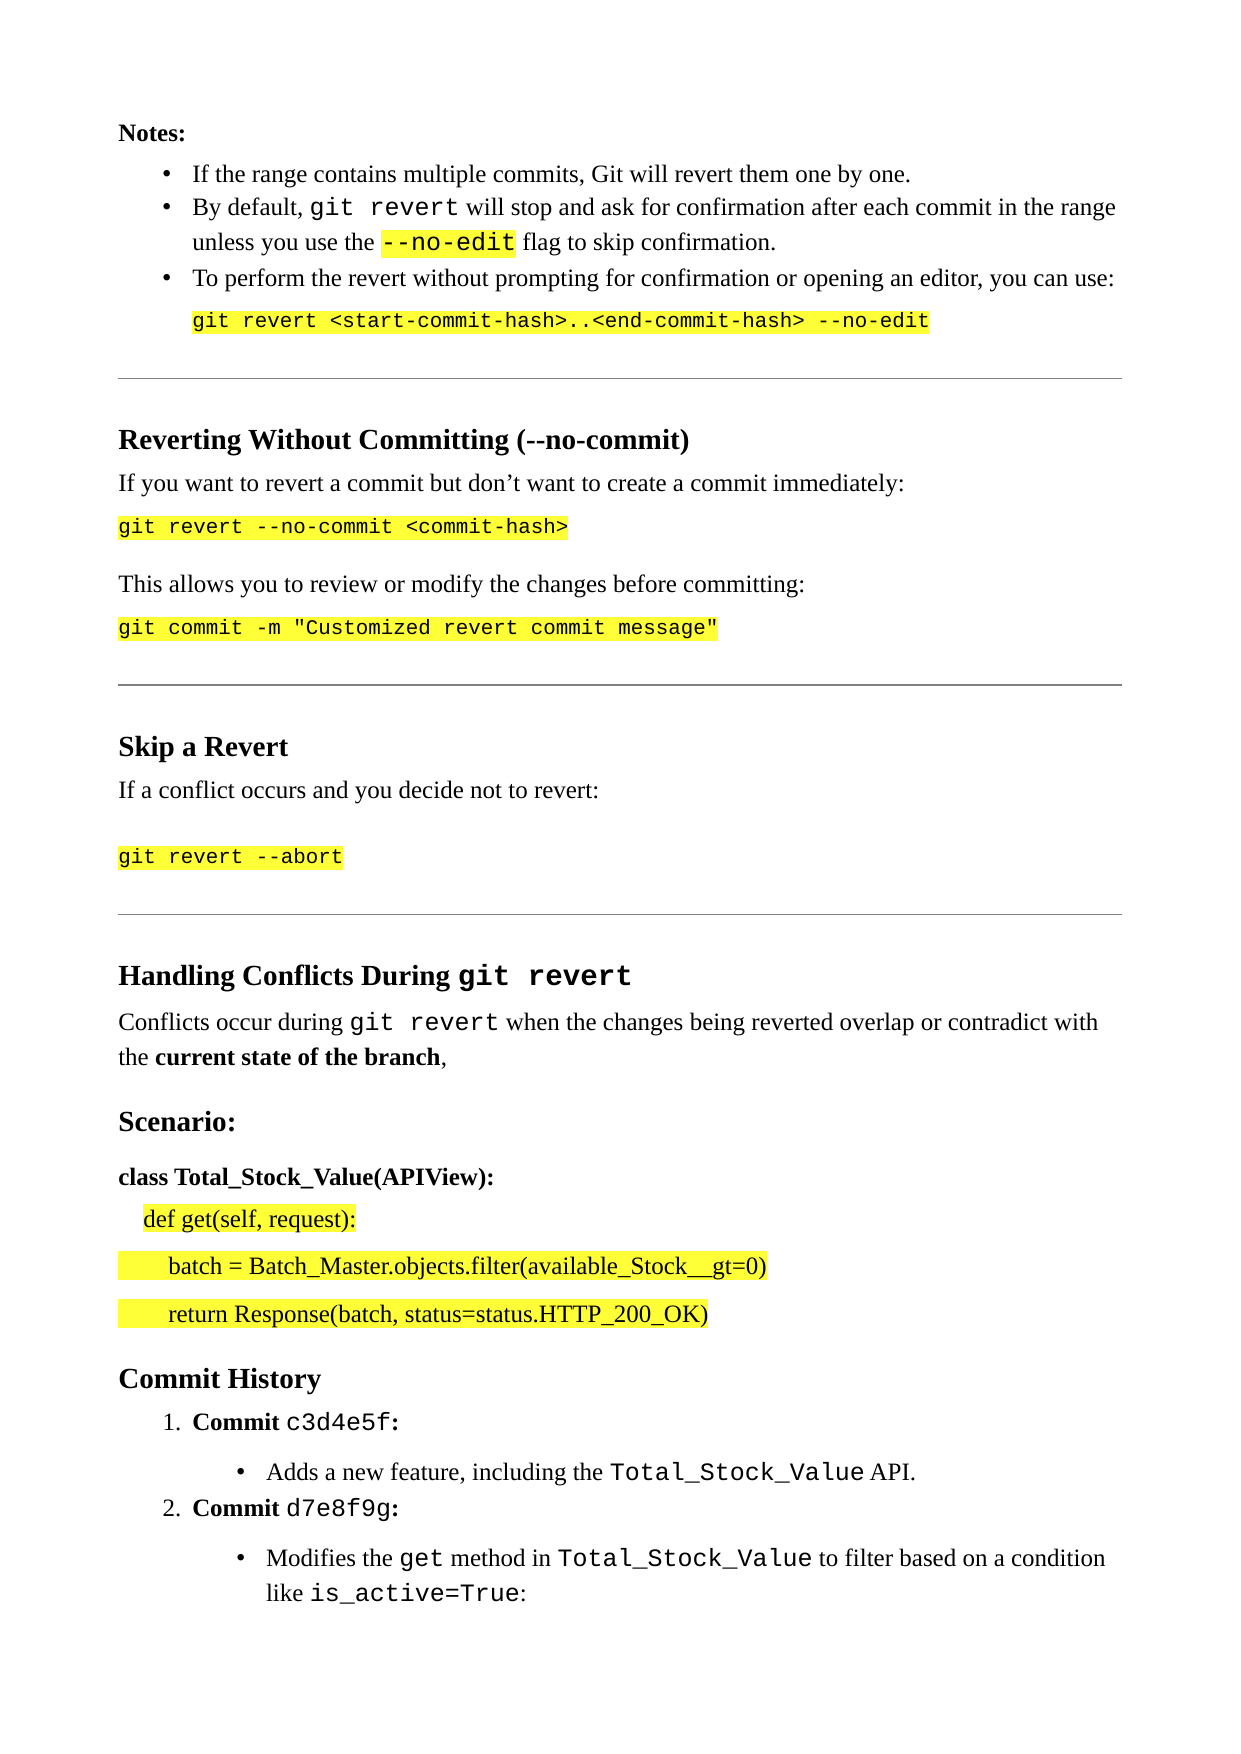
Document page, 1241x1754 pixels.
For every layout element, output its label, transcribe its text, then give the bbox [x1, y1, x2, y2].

list git revert <start-commit-hash>..<end-commit-hash> --no-edit [162, 311, 1122, 334]
list Adds a new feature, including the Total_Stock_Value API. [236, 1457, 1122, 1488]
list If the range contains multiple commits, Git will revert them one by one. [162, 159, 1122, 188]
text def get(self, request): [118, 1204, 1122, 1232]
text This allows you to review or modify the changes before committing: [118, 569, 1122, 598]
subtitle Commit History [118, 1361, 1122, 1395]
text git revert --abort [118, 846, 1122, 870]
list To perform the revert without prompting for confirmation or opening an editor, you can use: [162, 263, 1122, 292]
text If a conflict occurs and you decide not to revert: [118, 775, 1122, 804]
text git commit -m "Customized revert commit message" [118, 617, 1122, 641]
text batch = Batch_Master.objects.filter(available_Stock__gt=0) [118, 1251, 1122, 1280]
text return Response(batch, status=status.HTTP_200_OK) [118, 1299, 1122, 1328]
subtitle Notes: [118, 118, 1122, 147]
subtitle Skip a Revert [118, 729, 1122, 762]
list By default, git revert will stop and ask for confirmation after each commit in the range unless you use the --no-edit flag to skip confirmation. [162, 192, 1122, 258]
list Commit c3d4e5f: [162, 1407, 1122, 1438]
subtitle class Total_Stock_Value(APIView): [118, 1162, 1122, 1191]
list Modifies the get method in Total_Stock_Value to filter based on a condition like is_active=True: [236, 1543, 1122, 1608]
subtitle Reverting Without Committing (--no-commit) [118, 422, 1122, 456]
text Conflicts occur during git revert when the changes being reverted overlap or contradict with the current state of the branch, [118, 1007, 1122, 1071]
subtitle Handling Conflicts During git revert [118, 958, 1122, 994]
list Commit d7e8f9g: [162, 1493, 1122, 1523]
text If you want to revert a commit but don’t want to create a commit immediately: [118, 468, 1122, 497]
text git revert --no-commit <commit-hash> [118, 516, 1122, 540]
subtitle Scenario: [118, 1104, 1122, 1137]
